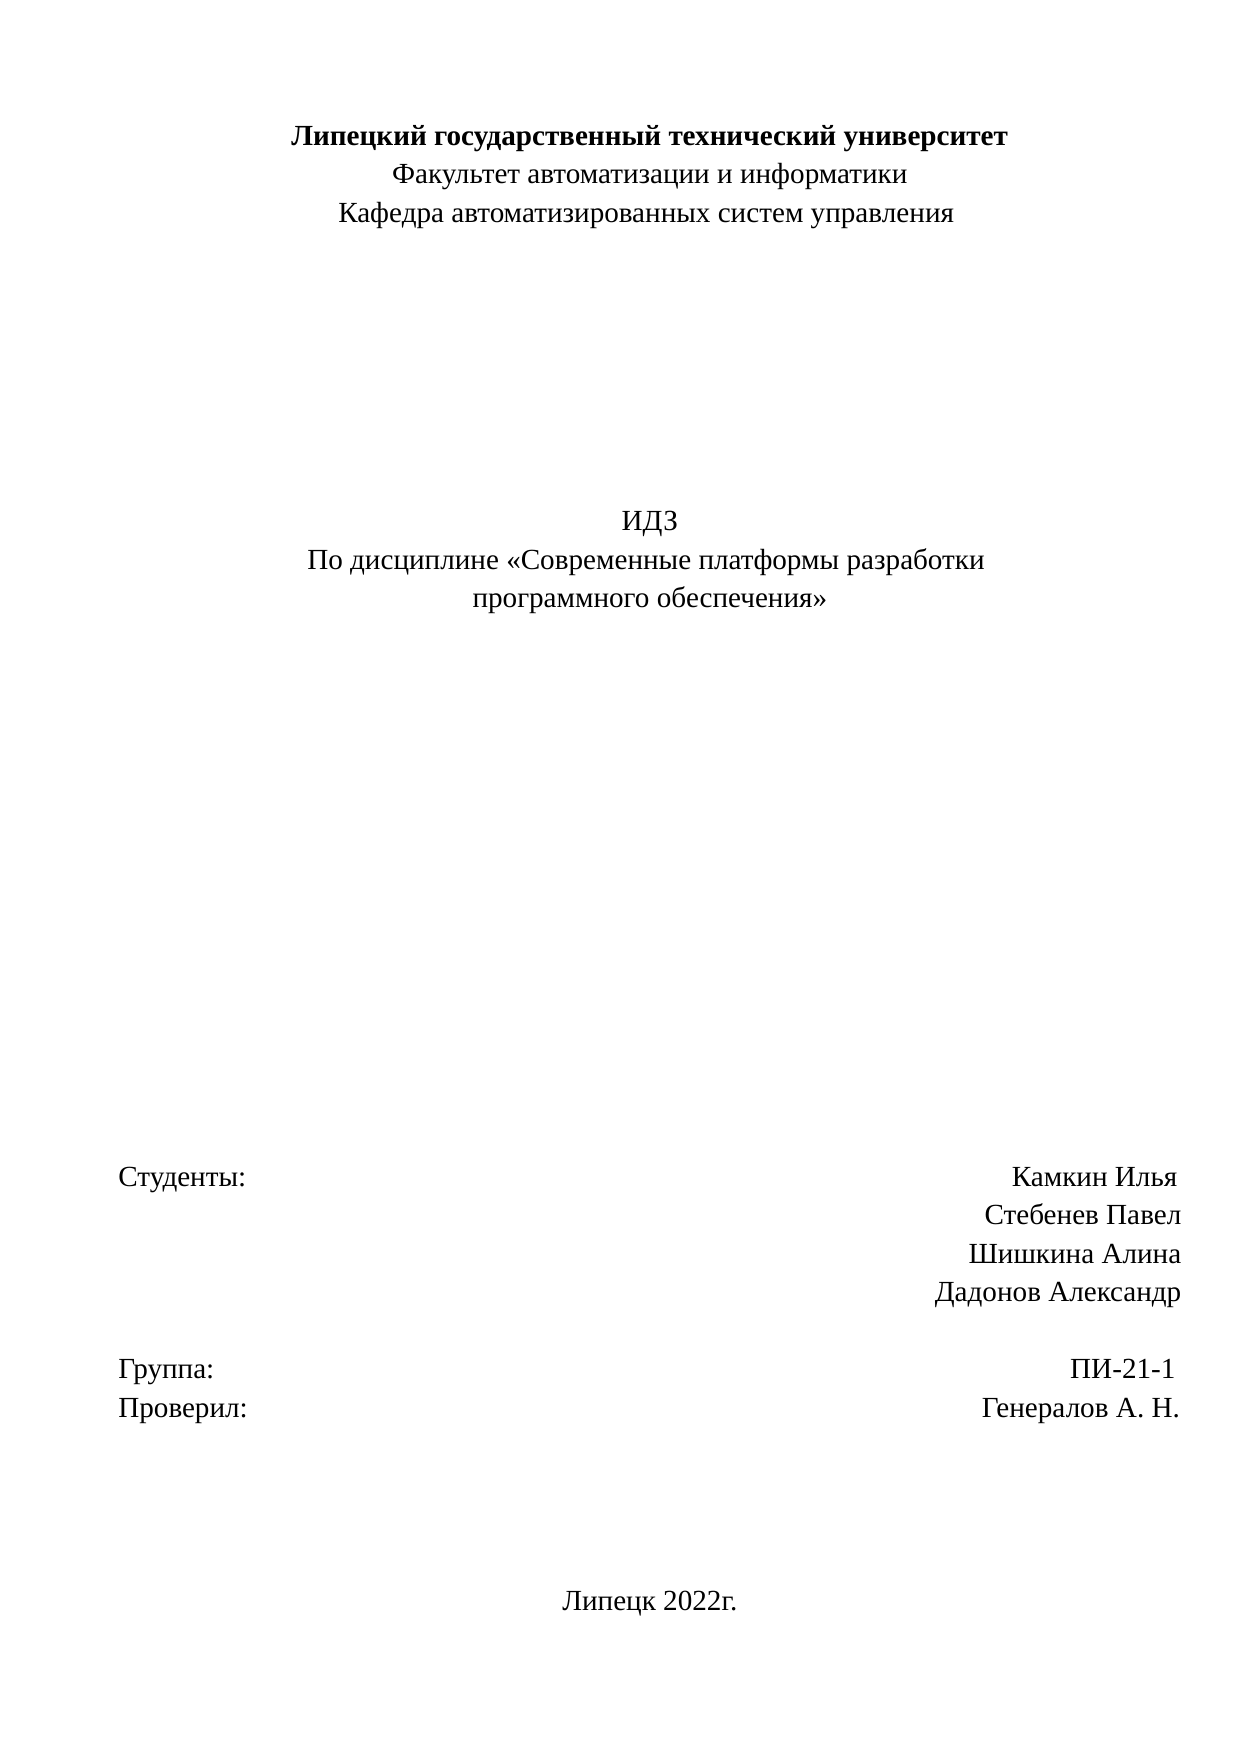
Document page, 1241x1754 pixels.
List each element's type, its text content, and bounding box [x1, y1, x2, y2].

text ИДЗ [118, 465, 1181, 537]
text Дадонов Александр [118, 1274, 1181, 1308]
text Проверил: Генералов А. Н. [118, 1390, 1181, 1423]
text Липецк 2022г. [118, 1583, 1181, 1616]
text Студенты: Камкин Илья [118, 1159, 1181, 1192]
text Стебенев Павел [118, 1197, 1181, 1231]
text По дисциплине «Современные платформы разработки [118, 542, 1181, 576]
text Шишкина Алина [118, 1236, 1181, 1269]
text Липецкий государственный технический университет Факультет автоматизации и информатики Кафедра автоматизированных систем управления [118, 118, 1181, 229]
text Группа: ПИ-21-1 [118, 1351, 1181, 1385]
text программного обеспечения» [118, 581, 1181, 653]
